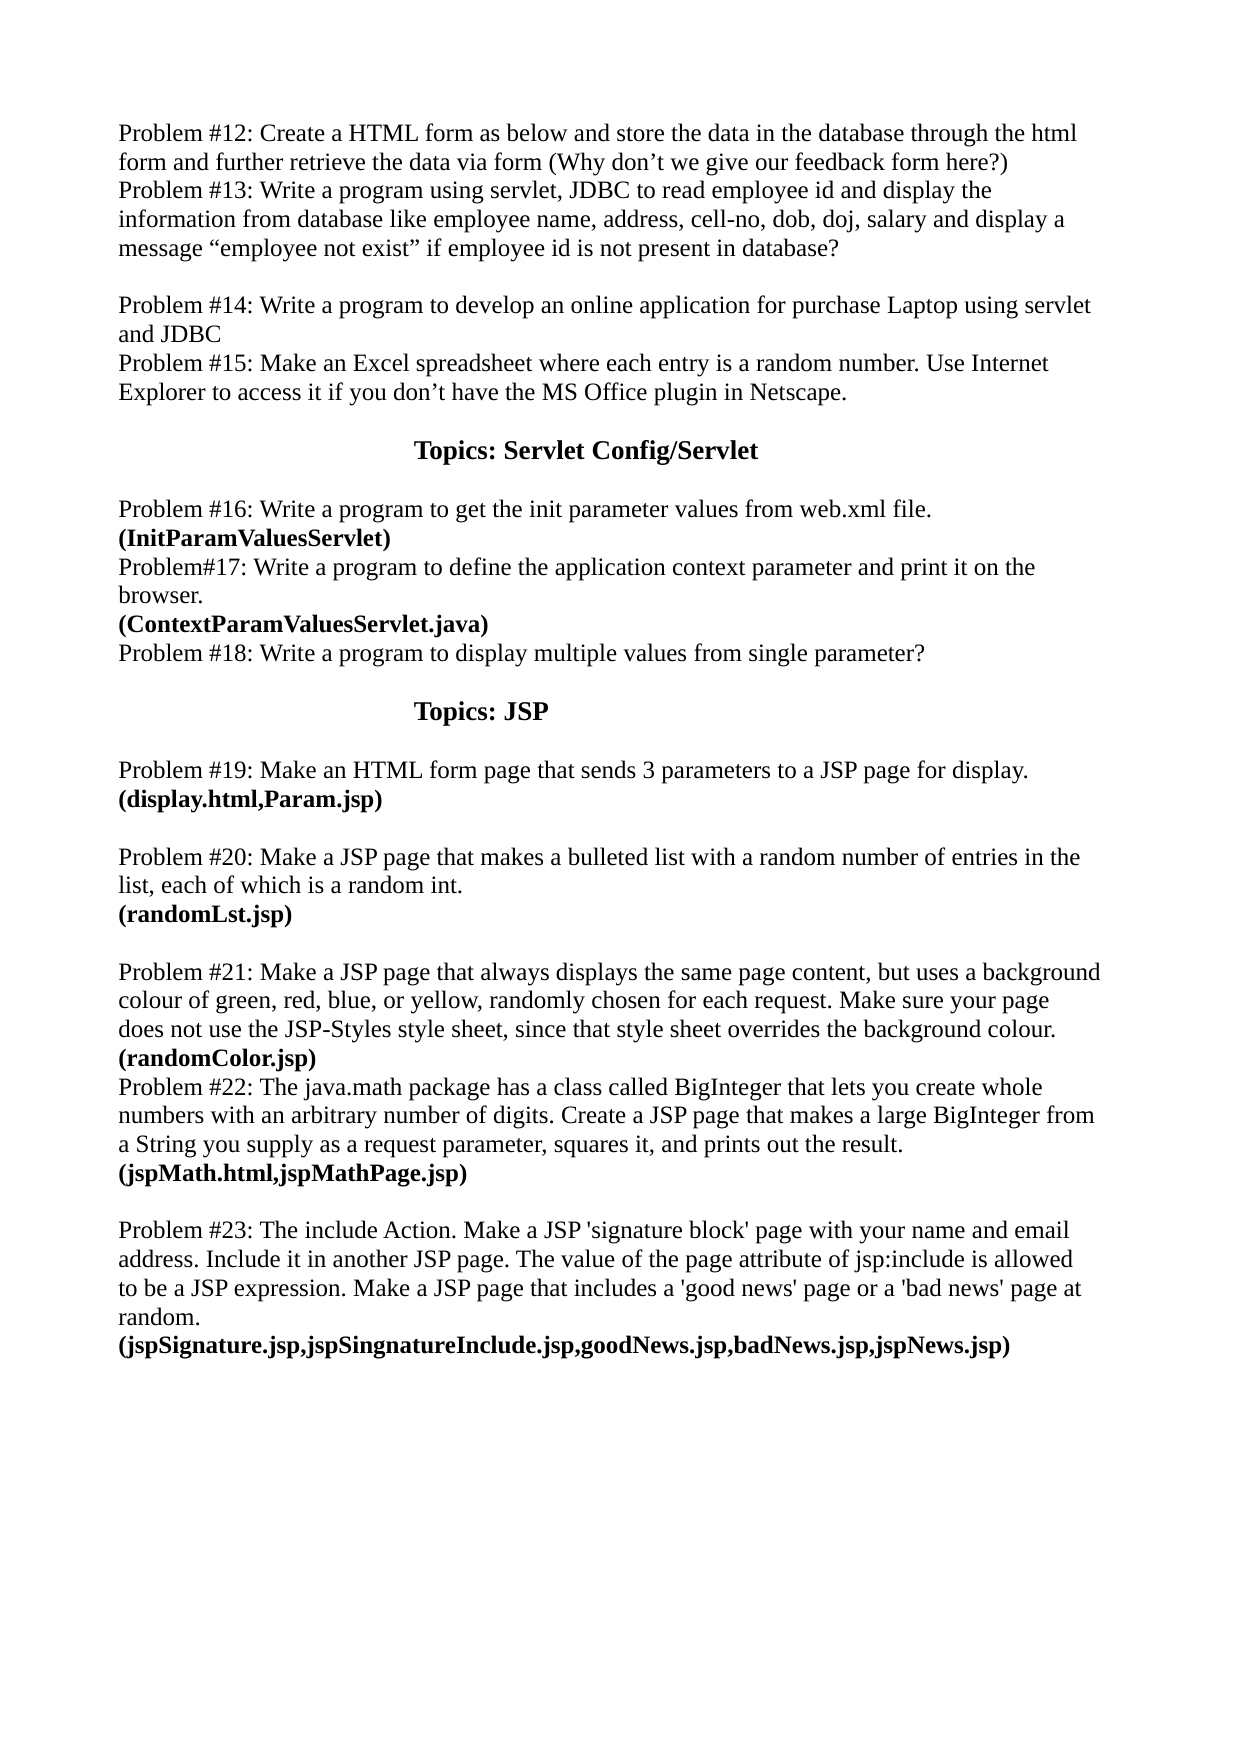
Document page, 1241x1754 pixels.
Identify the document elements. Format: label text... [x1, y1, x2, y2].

text does not use the JSP-Styles style sheet, since that style sheet overrides the background colour. [118, 1014, 1122, 1043]
text (InitParamValuesServlet) [118, 523, 1122, 552]
text Problem #14: Write a program to develop an online application for purchase Laptop using servlet [118, 291, 1122, 319]
text Problem#17: Write a program to define the application context parameter and print it on the [118, 552, 1122, 581]
text Problem #22: The java.math package has a class called BigInteger that lets you create whole [118, 1072, 1122, 1100]
text information from database like employee name, address, cell-no, dob, doj, salary and display a [118, 204, 1122, 233]
text (display.html,Param.jsp) [118, 784, 1122, 813]
text (jspMath.html,jspMathPage.jsp) [118, 1158, 1122, 1187]
text Explorer to access it if you don’t have the MS Office plugin in Netscape. [118, 377, 1122, 406]
text Problem #23: The include Action. Make a JSP 'signature block' page with your name and email [118, 1215, 1122, 1244]
text Problem #13: Write a program using servlet, JDBC to read employee id and display the [118, 176, 1122, 204]
text a String you supply as a request parameter, squares it, and prints out the result. [118, 1129, 1122, 1158]
text Problem #15: Make an Excel spreadsheet where each entry is a random number. Use Internet [118, 348, 1122, 377]
text (randomLst.jsp) [118, 899, 1122, 928]
text (jspSignature.jsp,jspSingnatureInclude.jsp,goodNews.jsp,badNews.jsp,jspNews.jsp) [118, 1330, 1122, 1359]
text Problem #16: Write a program to get the init parameter values from web.xml file. [118, 494, 1122, 523]
text to be a JSP expression. Make a JSP page that includes a 'good news' page or a 'bad news' page at [118, 1273, 1122, 1302]
text Problem #21: Make a JSP page that always displays the same page content, but uses a background [118, 957, 1122, 985]
text message “employee not exist” if employee id is not present in database? [118, 233, 1122, 262]
text Problem #20: Make a JSP page that makes a bulleted list with a random number of entries in the [118, 842, 1122, 870]
text and JDBC [118, 319, 1122, 348]
text form and further retrieve the data via form (Why don’t we give our feedback form here?) [118, 147, 1122, 176]
text browser. [118, 581, 1122, 609]
text Problem #12: Create a HTML form as below and store the data in the database through the html [118, 118, 1122, 147]
text list, each of which is a random int. [118, 870, 1122, 899]
text Topics: Servlet Config/Servlet [118, 434, 1122, 466]
text Problem #18: Write a program to display multiple values from single parameter? [118, 638, 1122, 667]
text colour of green, red, blue, or yellow, randomly chosen for each request. Make sure your page [118, 985, 1122, 1014]
text Topics: JSP [118, 696, 1122, 727]
text (randomColor.jsp) [118, 1043, 1122, 1072]
text numbers with an arbitrary number of digits. Create a JSP page that makes a large BigInteger from [118, 1100, 1122, 1129]
text address. Include it in another JSP page. The value of the page attribute of jsp:include is allowed [118, 1244, 1122, 1273]
text Problem #19: Make an HTML form page that sends 3 parameters to a JSP page for display. [118, 755, 1122, 784]
text random. [118, 1302, 1122, 1330]
text (ContextParamValuesServlet.java) [118, 609, 1122, 638]
